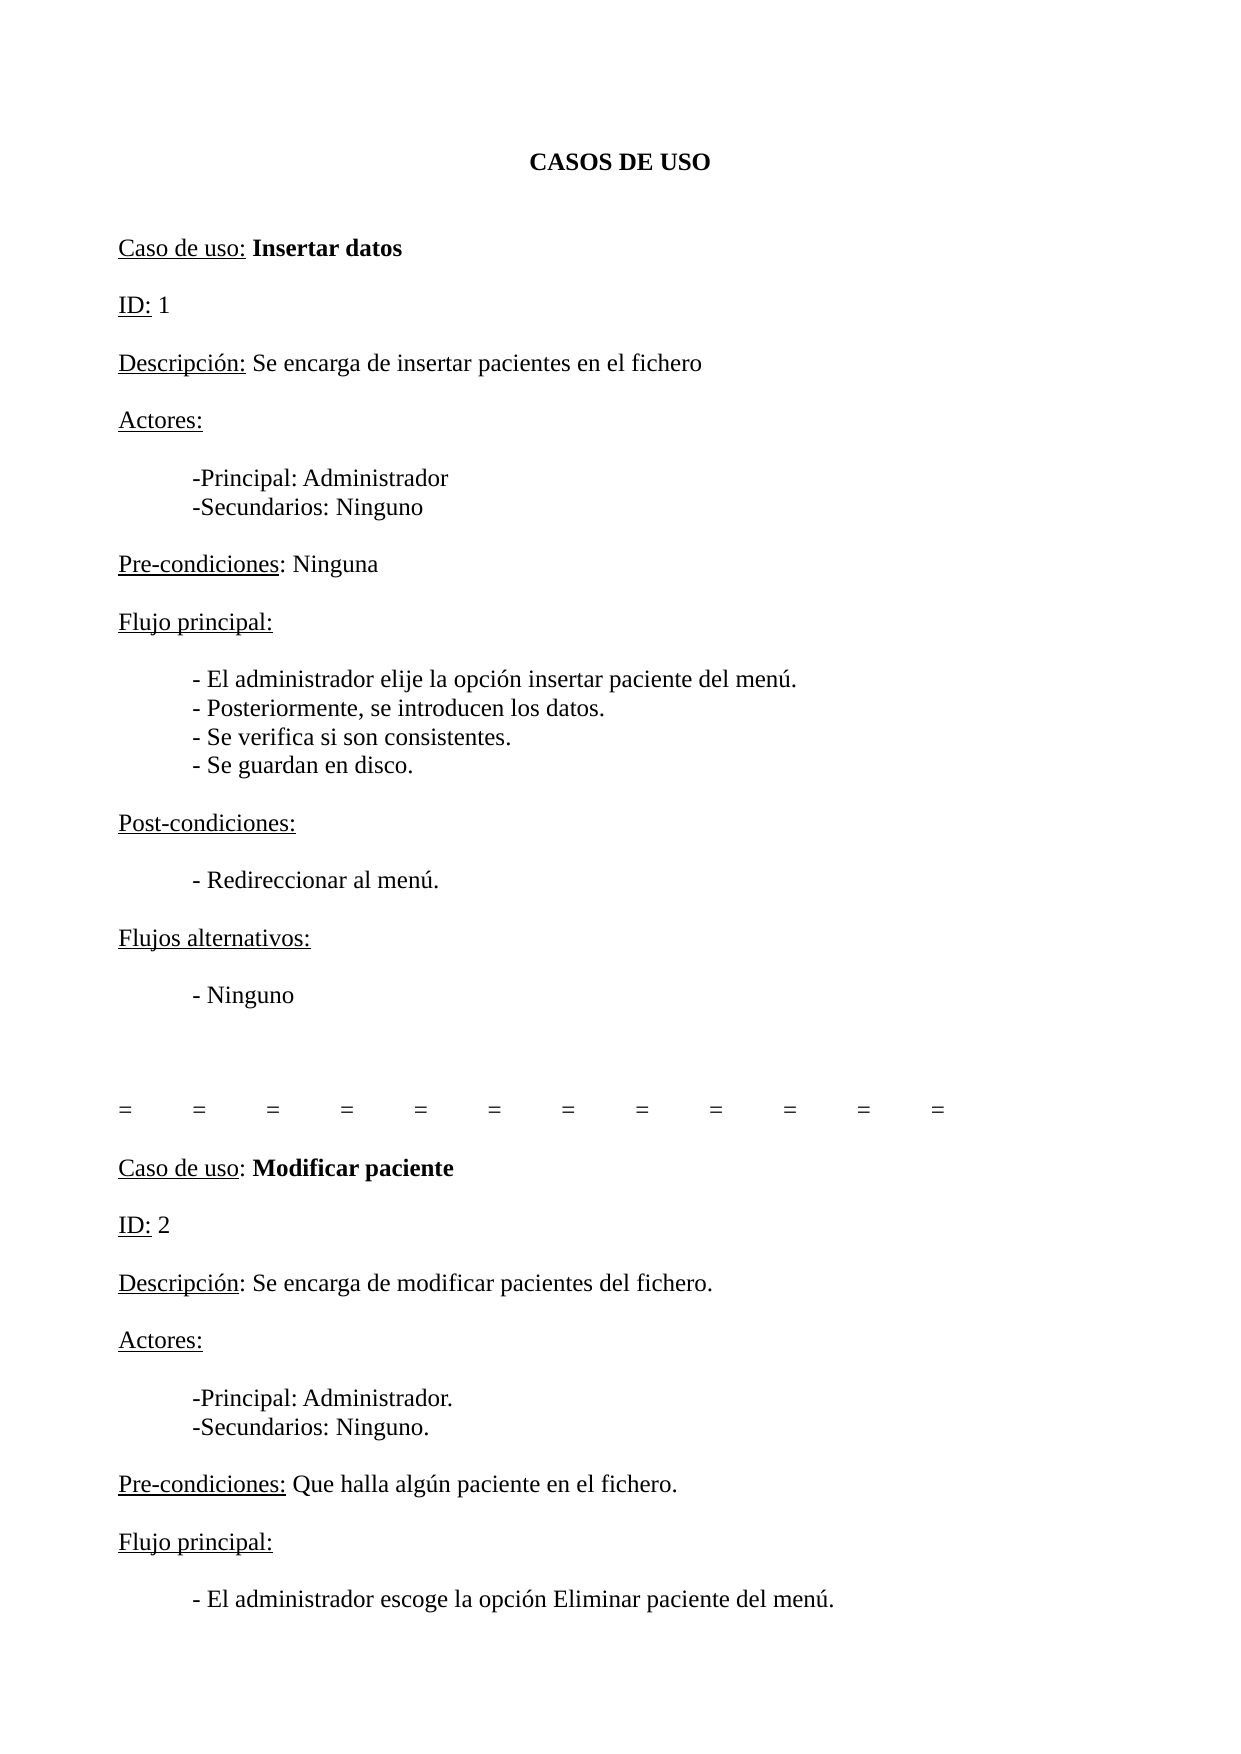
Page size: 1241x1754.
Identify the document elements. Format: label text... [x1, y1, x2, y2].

text -Secundarios: Ninguno. [118, 1412, 1122, 1441]
text - El administrador escoge la opción Eliminar paciente del menú. [118, 1584, 1122, 1613]
text Actores: [118, 406, 1122, 434]
text Flujo principal: [118, 607, 1122, 636]
text - El administrador elije la opción insertar paciente del menú. [118, 664, 1122, 693]
text - Se guardan en disco. [118, 751, 1122, 779]
text Descripción: Se encarga de modificar pacientes del fichero. [118, 1268, 1122, 1297]
text - Posteriormente, se introducen los datos. [118, 693, 1122, 722]
text Caso de uso: Modificar paciente [118, 1153, 1122, 1182]
text Pre-condiciones: Ninguna [118, 549, 1122, 578]
text -Principal: Administrador. [118, 1383, 1122, 1412]
text - Redireccionar al menú. [118, 866, 1122, 894]
text Caso de uso: Insertar datos [118, 233, 1122, 262]
text = = = = = = = = = = = = [118, 1096, 1122, 1124]
text Actores: [118, 1326, 1122, 1354]
text ID: 2 [118, 1211, 1122, 1239]
text -Principal: Administrador [118, 463, 1122, 492]
text - Ninguno [118, 981, 1122, 1009]
text Flujos alternativos: [118, 923, 1122, 952]
text Descripción: Se encarga de insertar pacientes en el fichero [118, 348, 1122, 377]
text Pre-condiciones: Que halla algún paciente en el fichero. [118, 1469, 1122, 1498]
text - Se verifica si son consistentes. [118, 722, 1122, 751]
text CASOS DE USO [118, 147, 1122, 176]
text ID: 1 [118, 291, 1122, 319]
text Post-condiciones: [118, 808, 1122, 837]
text -Secundarios: Ninguno [118, 492, 1122, 521]
text Flujo principal: [118, 1527, 1122, 1556]
